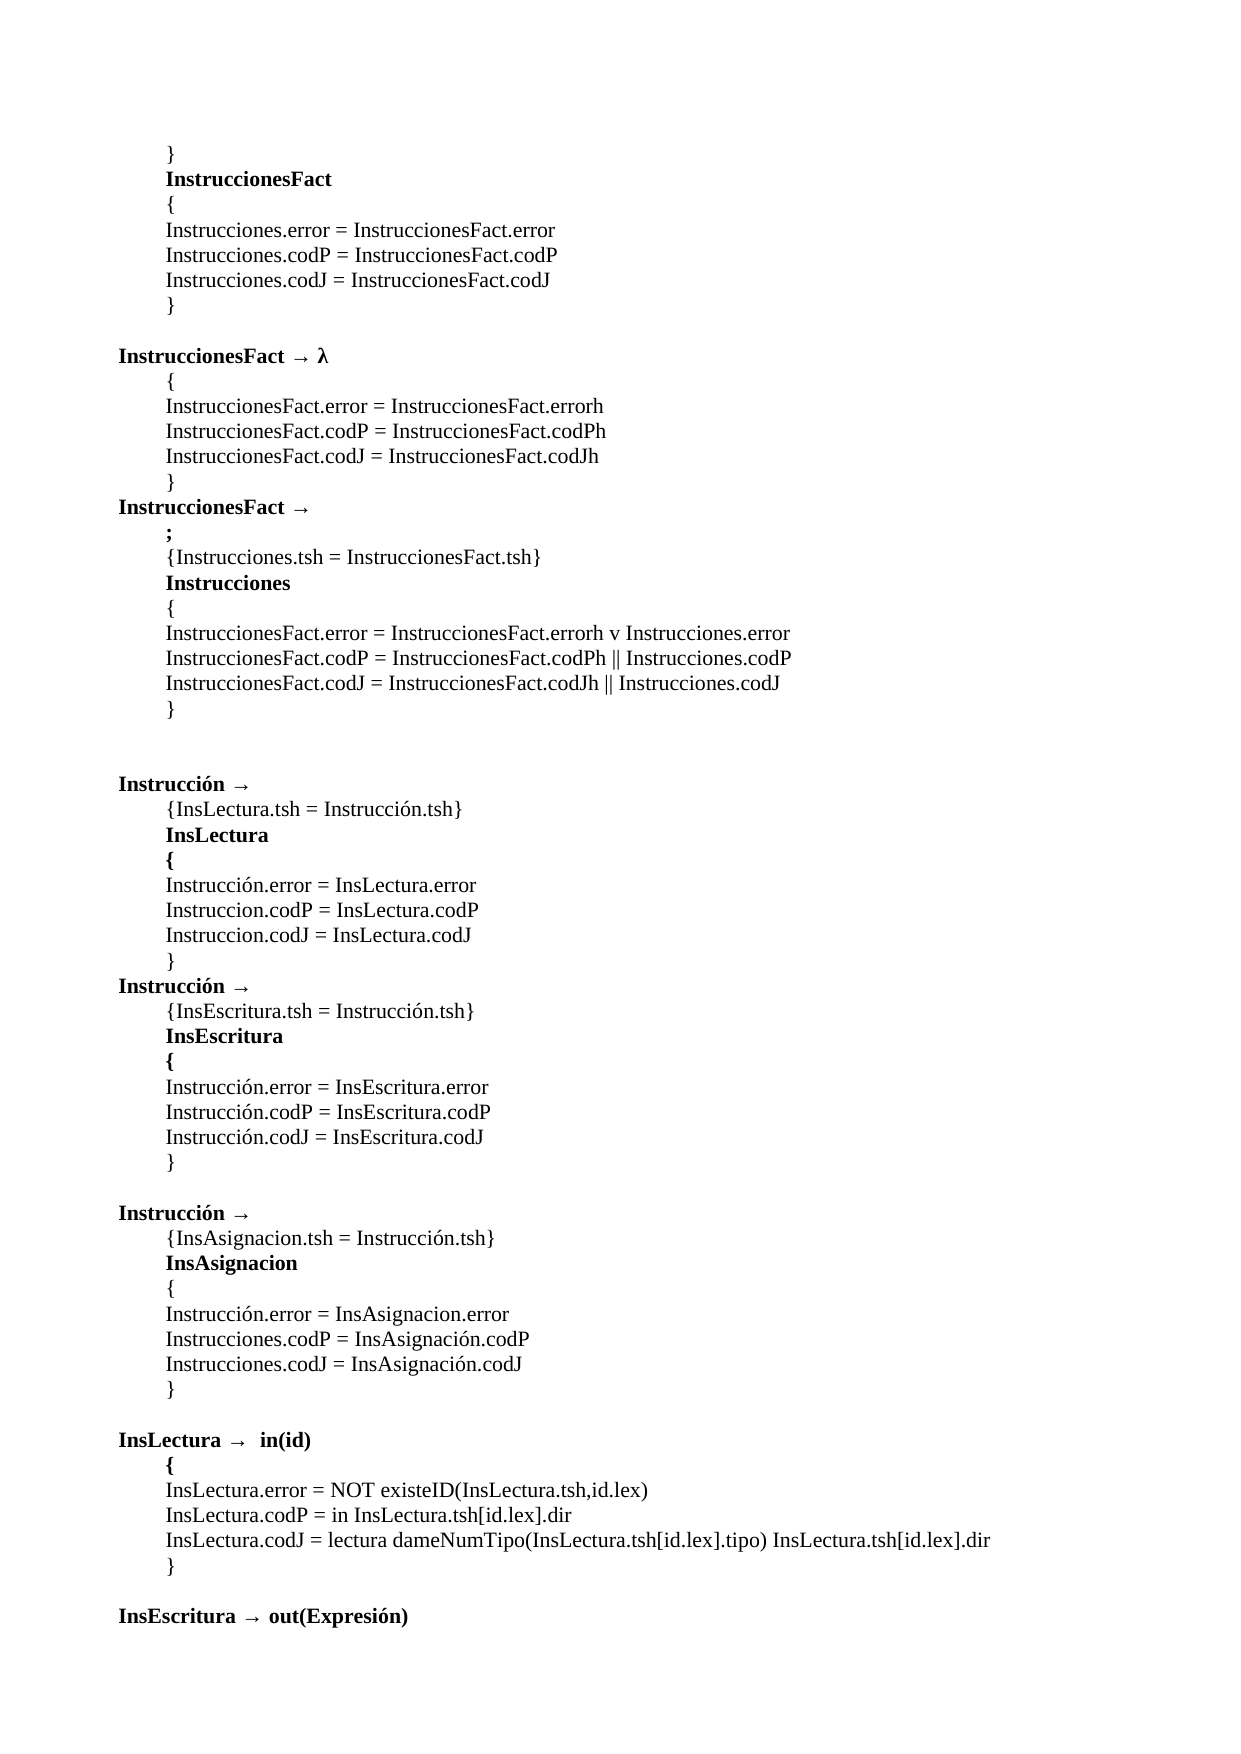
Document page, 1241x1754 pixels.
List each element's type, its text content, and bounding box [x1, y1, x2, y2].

text Instrucción.error = InsAsignacion.error [118, 1301, 1122, 1326]
text InsAsignacion [118, 1250, 1122, 1275]
text InsLectura [118, 822, 1122, 847]
text { [118, 191, 1122, 217]
text { [118, 1048, 1122, 1074]
text InsLectura.codP = in InsLectura.tsh[id.lex].dir [118, 1502, 1122, 1527]
text ; [118, 519, 1122, 544]
text Instrucciones.error = InstruccionesFact.error [118, 217, 1122, 242]
text InsLectura.error = NOT existeID(InsLectura.tsh,id.lex) [118, 1477, 1122, 1502]
text { [118, 1452, 1122, 1477]
text Instruccion.codJ = InsLectura.codJ [118, 922, 1122, 948]
text Instrucción → [118, 973, 1122, 998]
text } [118, 469, 1122, 494]
text } [118, 696, 1122, 721]
text Instrucción → [118, 1200, 1122, 1225]
text InstruccionesFact [118, 166, 1122, 191]
text { [118, 595, 1122, 620]
text Instrucción.error = InsEscritura.error [118, 1074, 1122, 1099]
text InstruccionesFact → [118, 494, 1122, 519]
text Instrucción → [118, 771, 1122, 796]
text Instrucciones.codJ = InsAsignación.codJ [118, 1351, 1122, 1376]
text Instrucción.codJ = InsEscritura.codJ [118, 1124, 1122, 1149]
text Instrucciones.codP = InsAsignación.codP [118, 1326, 1122, 1351]
text { [118, 1275, 1122, 1301]
text InstruccionesFact → λ [118, 343, 1122, 368]
text Instrucción.error = InsLectura.error [118, 872, 1122, 897]
text { [118, 368, 1122, 393]
text } [118, 292, 1122, 317]
text InstruccionesFact.codP = InstruccionesFact.codPh [118, 418, 1122, 443]
text } [118, 1553, 1122, 1578]
text Instrucciones.codP = InstruccionesFact.codP [118, 242, 1122, 267]
text {InsAsignacion.tsh = Instrucción.tsh} [118, 1225, 1122, 1250]
text } [118, 1149, 1122, 1174]
text { [118, 847, 1122, 872]
text InsLectura.codJ = lectura dameNumTipo(InsLectura.tsh[id.lex].tipo) InsLectura.tsh[id.lex].dir [118, 1527, 1122, 1553]
text {InsEscritura.tsh = Instrucción.tsh} [118, 998, 1122, 1023]
text InstruccionesFact.codJ = InstruccionesFact.codJh [118, 443, 1122, 469]
text InsEscritura [118, 1023, 1122, 1048]
text InstruccionesFact.codJ = InstruccionesFact.codJh || Instrucciones.codJ [118, 670, 1122, 696]
text {Instrucciones.tsh = InstruccionesFact.tsh} [118, 544, 1122, 569]
text InsLectura → in(id) [118, 1427, 1122, 1452]
text Instrucción.codP = InsEscritura.codP [118, 1099, 1122, 1124]
text } [118, 1376, 1122, 1401]
text {InsLectura.tsh = Instrucción.tsh} [118, 796, 1122, 822]
text InsEscritura → out(Expresión) [118, 1603, 1122, 1628]
text InstruccionesFact.codP = InstruccionesFact.codPh || Instrucciones.codP [118, 645, 1122, 670]
text InstruccionesFact.error = InstruccionesFact.errorh v Instrucciones.error [118, 620, 1122, 645]
text InstruccionesFact.error = InstruccionesFact.errorh [118, 393, 1122, 418]
text Instrucciones [118, 569, 1122, 595]
text } [118, 948, 1122, 973]
text Instrucciones.codJ = InstruccionesFact.codJ [118, 267, 1122, 292]
text Instruccion.codP = InsLectura.codP [118, 897, 1122, 922]
text } [118, 141, 1122, 166]
